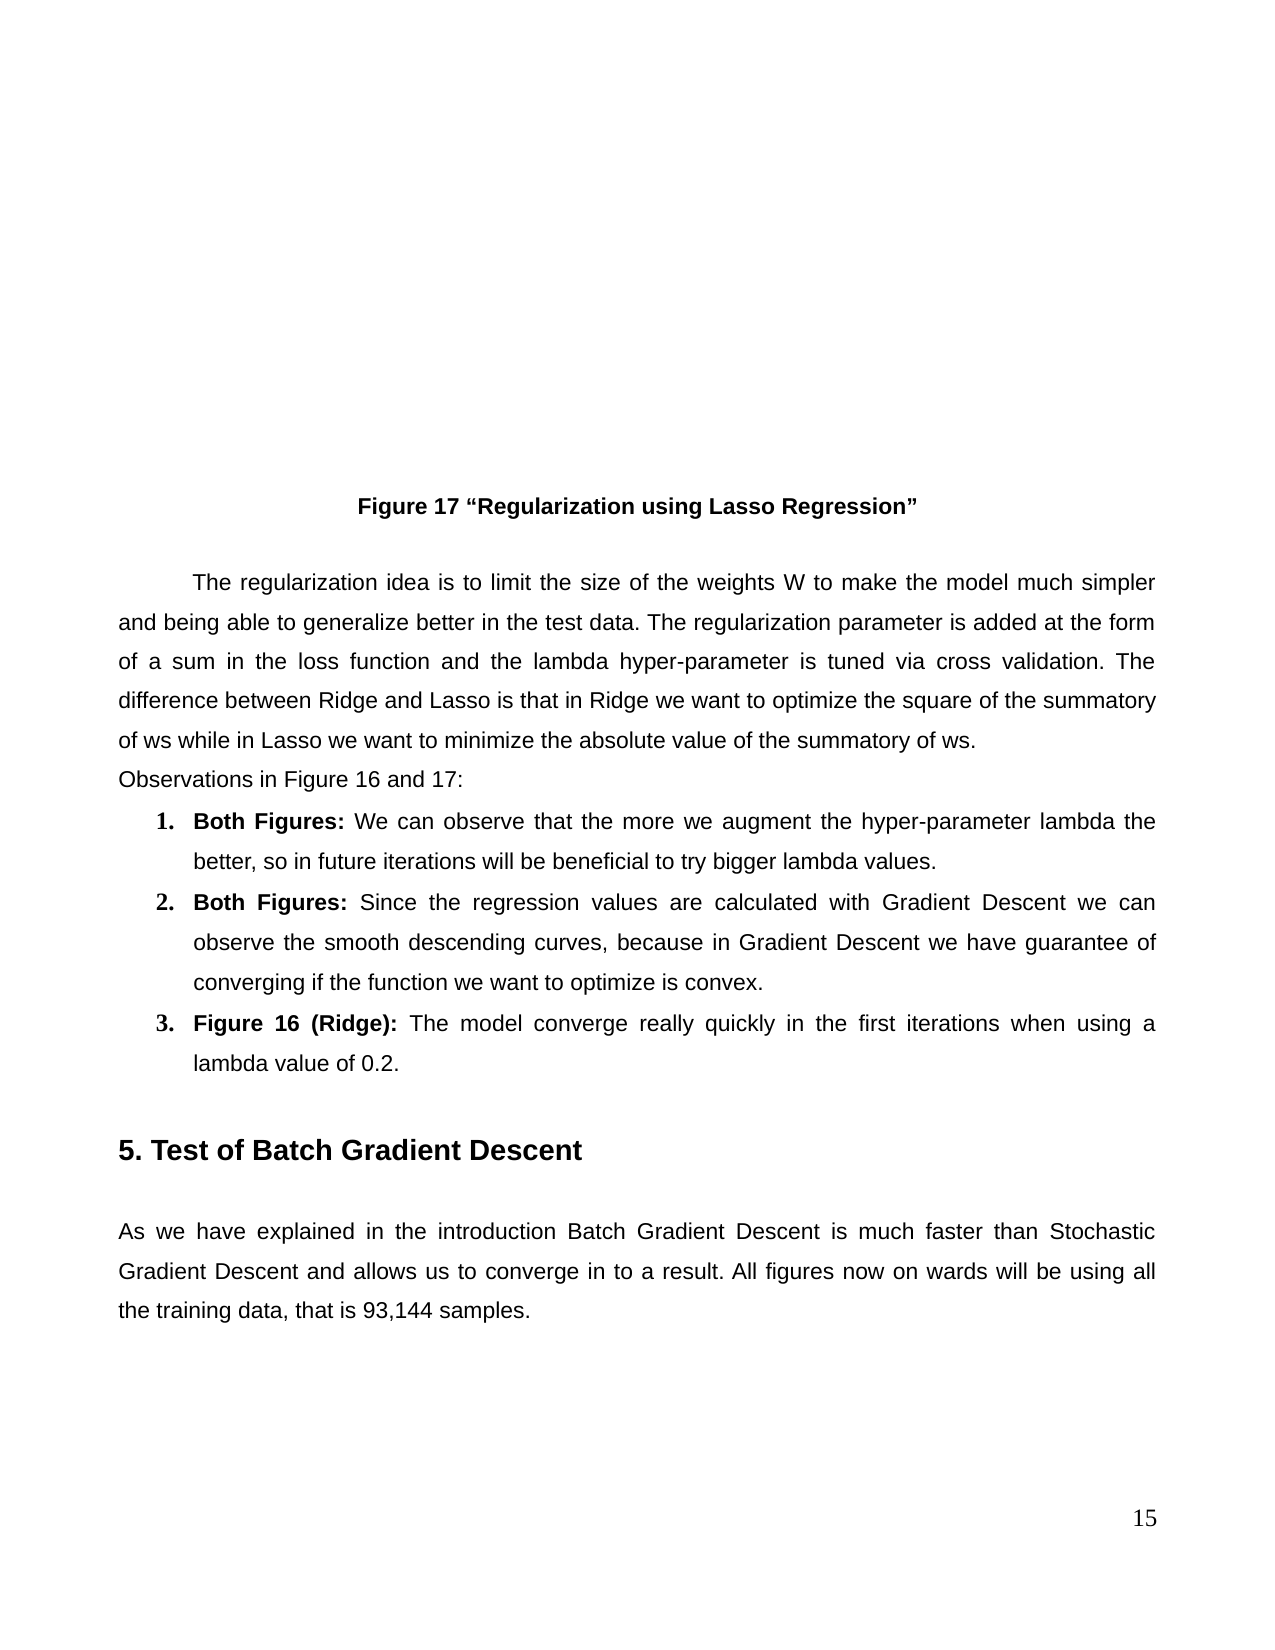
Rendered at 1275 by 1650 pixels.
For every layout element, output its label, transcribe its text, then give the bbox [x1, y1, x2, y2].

list Both Figures: We can observe that the more we augment the hyper-parameter lambda the better, so in future iterations will be beneficial to try bigger lambda values. [156, 806, 1157, 874]
text As we have explained in the introduction Batch Gradient Descent is much faster than Stochastic Gradient Descent and allows us to converge in to a result. All figures now on wards will be using all the training data, that is 93,144 samples. [118, 1218, 1157, 1323]
text Figure 17 “Regularization using Lasso Regression” [118, 493, 1157, 519]
text The regularization idea is to limit the size of the weights W to make the model much simpler and being able to generalize better in the test data. The regularization parameter is added at the form of a sum in the loss function and the lambda hyper-parameter is tuned via cross validation. The difference between Ridge and Lasso is that in Ridge we want to optimize the square of the summatory of ws while in Lasso we want to minimize the absolute value of the summatory of ws. [118, 569, 1157, 753]
text 5. Test of Batch Gradient Descent [118, 1132, 1157, 1166]
list Figure 16 (Ridge): The model converge really quickly in the first iterations when using a lambda value of 0.2. [156, 1008, 1157, 1076]
text Observations in Figure 16 and 17: [118, 766, 1157, 793]
list Both Figures: Since the regression values are calculated with Gradient Descent we can observe the smooth descending curves, because in Gradient Descent we have guarantee of converging if the function we want to optimize is convex. [156, 887, 1157, 995]
